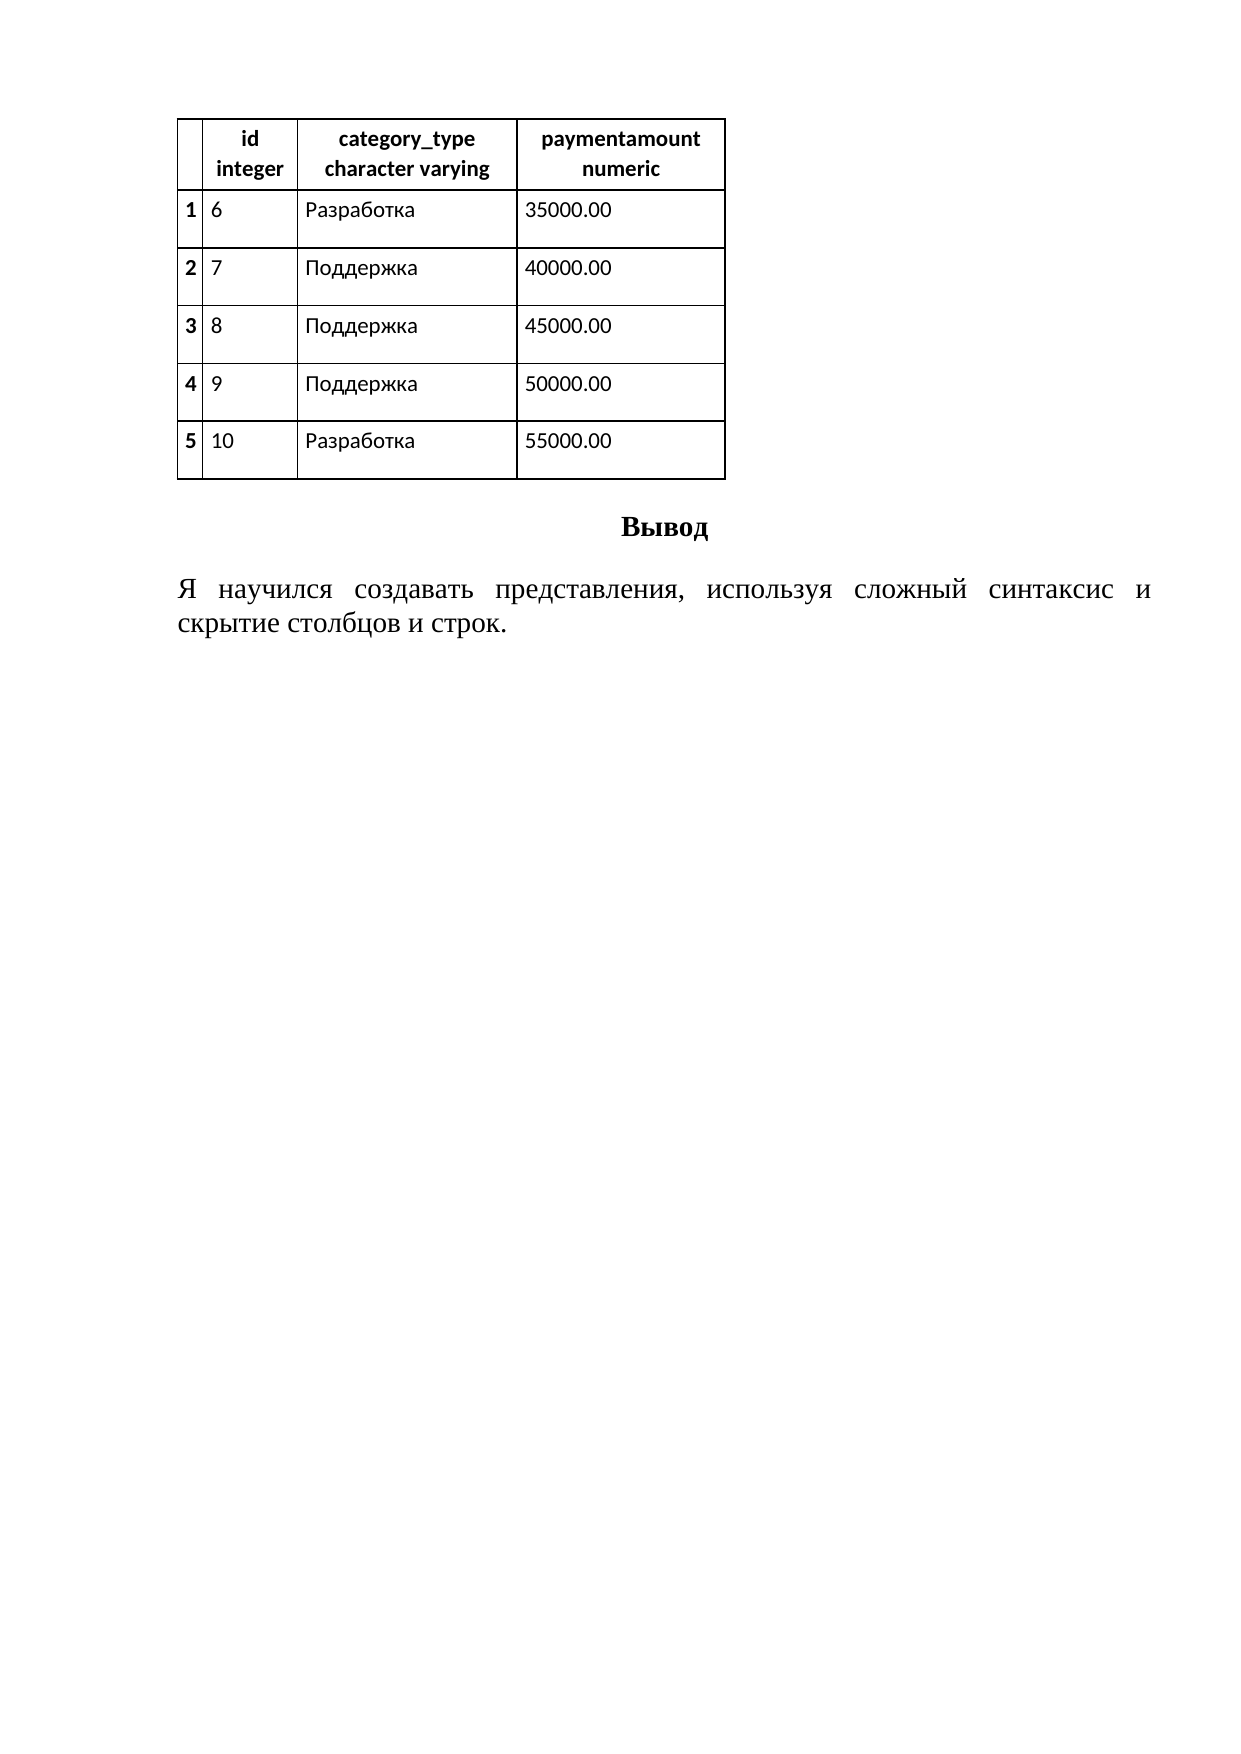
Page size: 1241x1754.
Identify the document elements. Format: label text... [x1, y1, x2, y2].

table_cell 10 [203, 422, 297, 478]
table_cell Разработка [298, 191, 516, 247]
table_cell 9 [203, 364, 297, 420]
table_header id integer [203, 120, 297, 189]
text Вывод [177, 509, 1152, 542]
table_cell 5 [178, 422, 202, 478]
table_cell 3 [178, 306, 202, 362]
table_cell 45000.00 [518, 306, 724, 362]
table_cell 7 [203, 249, 297, 305]
table_header [178, 120, 202, 189]
table_cell 1 [178, 191, 202, 247]
table_cell Поддержка [298, 364, 516, 420]
table_cell 50000.00 [518, 364, 724, 420]
table_cell Поддержка [298, 306, 516, 362]
table_cell Разработка [298, 422, 516, 478]
table_header category_type character varying [298, 120, 516, 189]
table_cell 2 [178, 249, 202, 305]
table_cell 40000.00 [518, 249, 724, 305]
table_header paymentamount numeric [518, 120, 724, 189]
table_cell 4 [178, 364, 202, 420]
table_cell 6 [203, 191, 297, 247]
table_cell 35000.00 [518, 191, 724, 247]
text Я научился создавать представления, используя сложный синтаксис и скрытие столбцов и строк. [177, 571, 1152, 638]
table_cell 8 [203, 306, 297, 362]
table_cell Поддержка [298, 249, 516, 305]
table_cell 55000.00 [518, 422, 724, 478]
